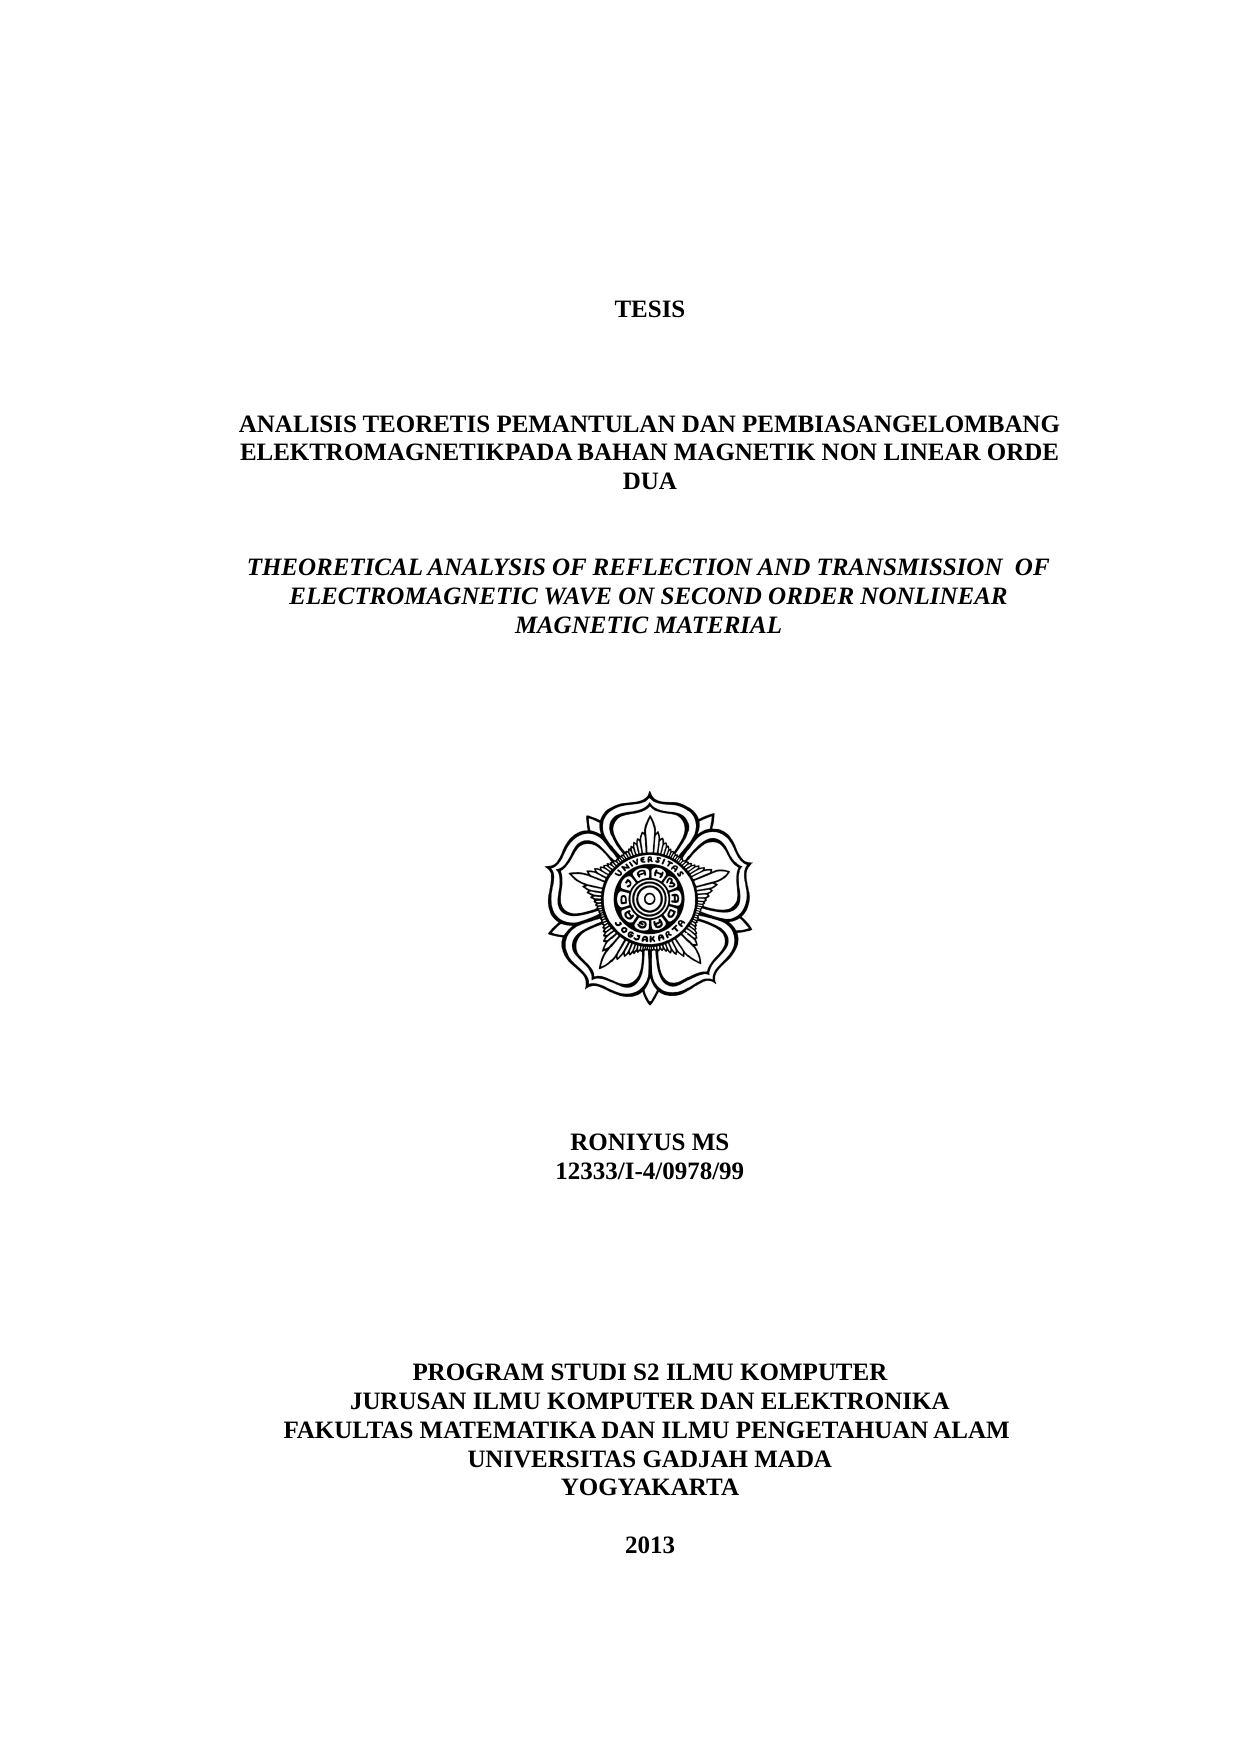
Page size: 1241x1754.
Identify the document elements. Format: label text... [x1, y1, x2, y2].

text tesis [236, 294, 1063, 322]
text JURUSAN Ilmu Komputer dan Elektronika [236, 1386, 1063, 1415]
text 12333/I-4/0978/99 [236, 1156, 1063, 1185]
text FAKULTAS MATEMATIKA DAN ILMU PENGETAHUAN ALAM [236, 1415, 1063, 1444]
text THEORETICAL ANALYSIS OF REFLECTION AND TRANSMISSION OF ELECTROMAGNETIC WAVE ON SECOND ORDER NONLINEAR MAGNETIC MATERIAL [236, 552, 1063, 639]
text ANALISIS TEORETIS PEMANTULAN DAN PEMBIASANGELOMBANG ELEKTROMAGNETIKPADA BAHAN MAGNETIK NON LINEAR ORDE DUA [236, 409, 1063, 495]
text YOGYAKARTA [236, 1472, 1063, 1501]
text 2013 [236, 1530, 1063, 1559]
text RONIYUS MS [236, 1127, 1063, 1156]
picture [535, 782, 765, 1016]
text UNIVERSITAS GADJAH MADA [236, 1444, 1063, 1472]
text PROGRAM STUDI s2 Ilmu Komputer [236, 1357, 1063, 1386]
